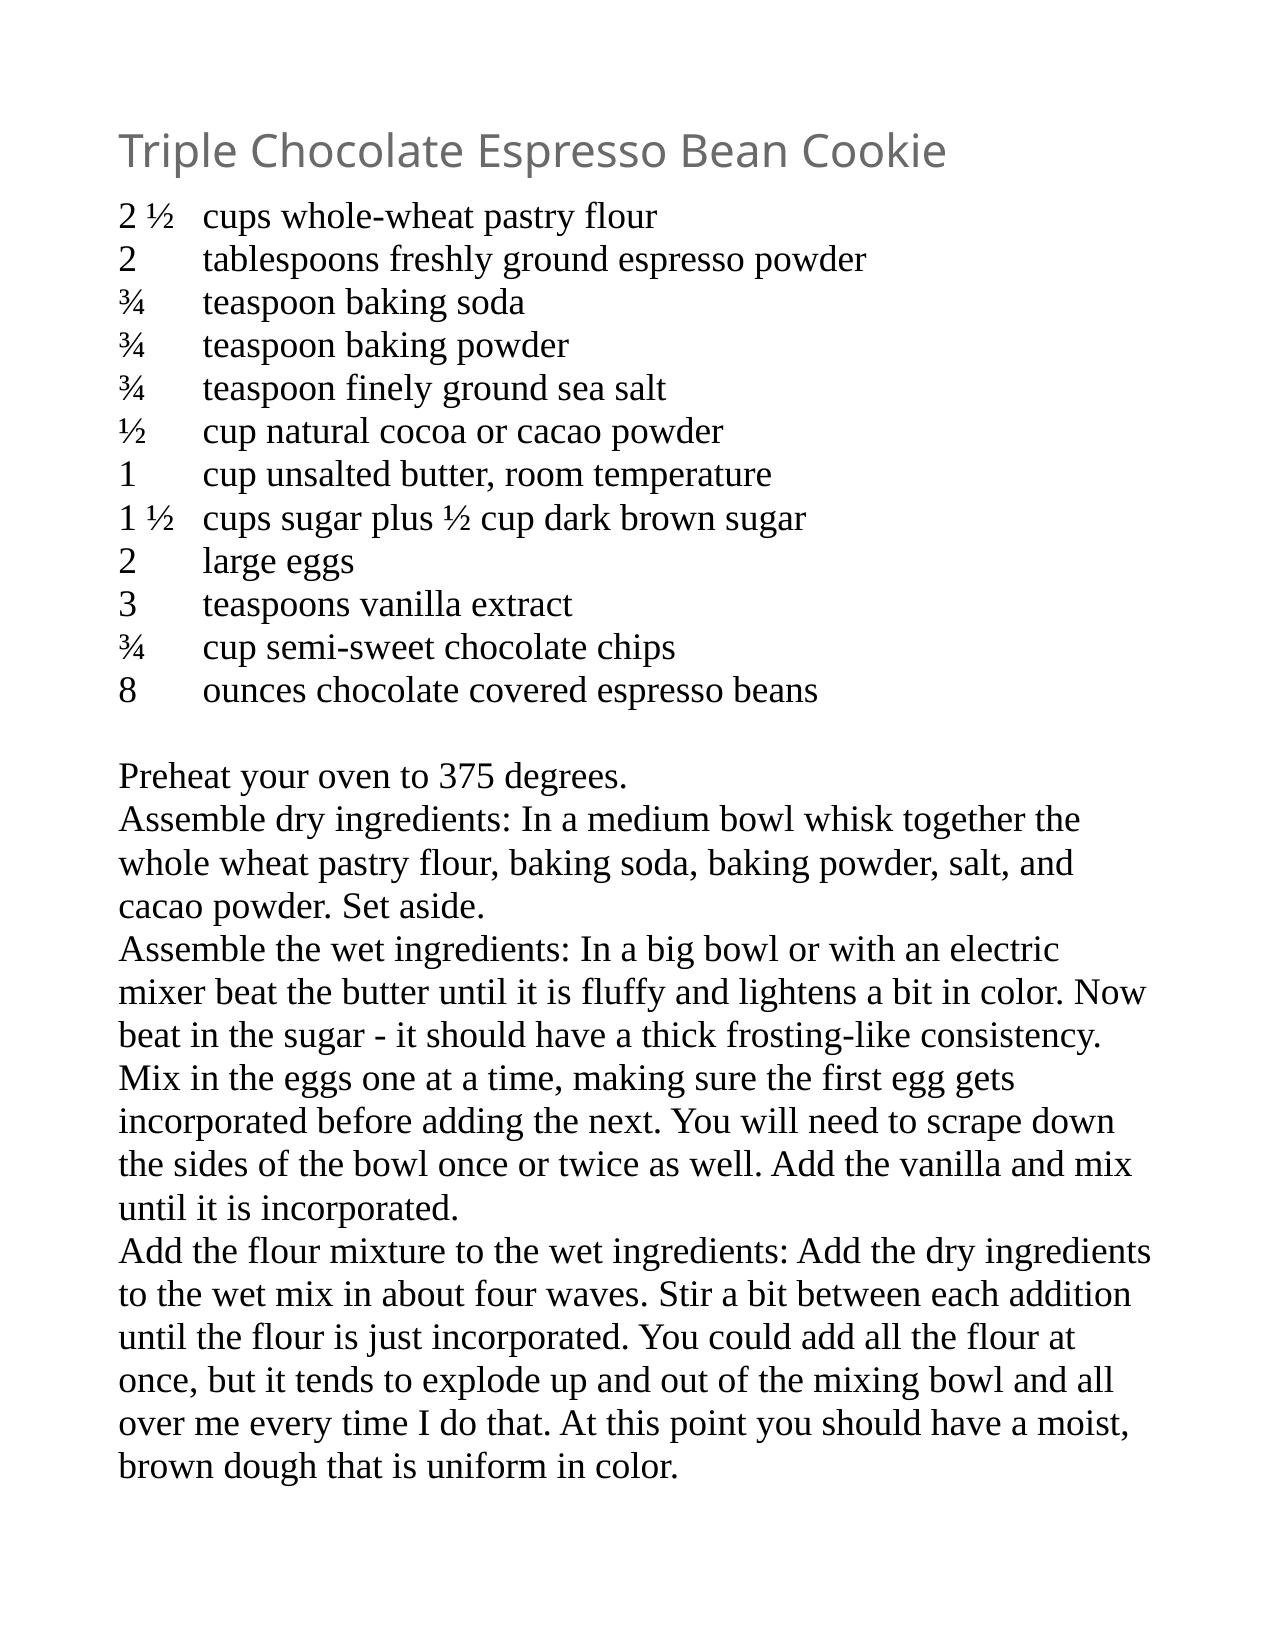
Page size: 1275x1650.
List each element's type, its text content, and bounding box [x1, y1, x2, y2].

text ¾ teaspoon baking soda [118, 279, 1157, 322]
text Triple Chocolate Espresso Bean Cookie [118, 118, 1157, 181]
text 1 ½ cups sugar plus ½ cup dark brown sugar [118, 495, 1157, 538]
text 1 cup unsalted butter, room temperature [118, 452, 1157, 495]
text 2 tablespoons freshly ground espresso powder [118, 236, 1157, 279]
text 2 large eggs [118, 538, 1157, 581]
text Assemble dry ingredients: In a medium bowl whisk together the whole wheat pastry flour, baking soda, baking powder, salt, and cacao powder. Set aside. [118, 797, 1157, 926]
text ¾ teaspoon finely ground sea salt [118, 366, 1157, 409]
text Assemble the wet ingredients: In a big bowl or with an electric mixer beat the butter until it is fluffy and lightens a bit in color. Now beat in the sugar - it should have a thick frosting-like consistency. Mix in the eggs one at a time, making sure the first egg gets incorporated before adding the next. You will need to scrape down the sides of the bowl once or twice as well. Add the vanilla and mix until it is incorporated. [118, 926, 1157, 1228]
text ¾ teaspoon baking powder [118, 322, 1157, 366]
text ½ cup natural cocoa or cacao powder [118, 409, 1157, 452]
text Add the flour mixture to the wet ingredients: Add the dry ingredients to the wet mix in about four waves. Stir a bit between each addition until the flour is just incorporated. You could add all the flour at once, but it tends to explode up and out of the mixing bowl and all over me every time I do that. At this point you should have a moist, brown dough that is uniform in color. [118, 1228, 1157, 1487]
text 3 teaspoons vanilla extract [118, 581, 1157, 624]
text 2 ½ cups whole-wheat pastry flour [118, 193, 1157, 236]
text Preheat your oven to 375 degrees. [118, 754, 1157, 797]
text 8 ounces chocolate covered espresso beans [118, 667, 1157, 711]
text ¾ cup semi-sweet chocolate chips [118, 624, 1157, 667]
